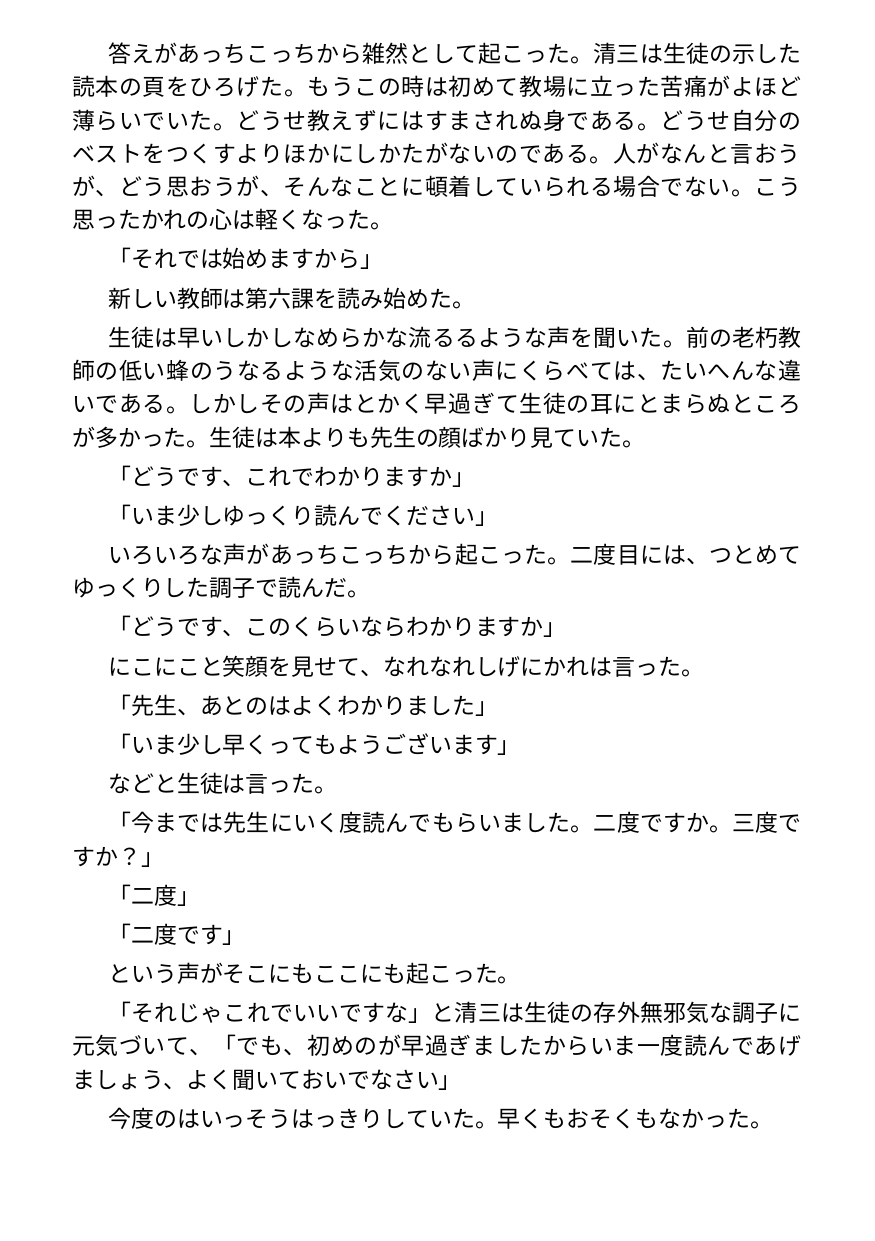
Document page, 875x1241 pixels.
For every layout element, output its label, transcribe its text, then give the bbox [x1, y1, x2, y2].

text 「今までは先生にいく度読んでもらいました。二度ですか。三度ですか？」 [72, 805, 802, 872]
text にこにこと笑顔を見せて、なれなれしげにかれは言った。 [72, 648, 802, 682]
text という声がそこにもここにも起こった。 [72, 956, 802, 989]
text 「どうです、このくらいならわかりますか」 [72, 609, 802, 642]
text 答えがあっちこっちから雑然として起こった。清三は生徒の示した読本の頁をひろげた。もうこの時は初めて教場に立った苦痛がよほど薄らいでいた。どうせ教えずにはすまされぬ身である。どうせ自分のベストをつくすよりほかにしかたがないのである。人がなんと言おうが、どう思おうが、そんなことに頓着していられる場合でない。こう思ったかれの心は軽くなった。 [72, 36, 802, 235]
text 「どうです、これでわかりますか」 [72, 458, 802, 492]
text いろいろな声があっちこっちから起こった。二度目には、つとめてゆっくりした調子で読んだ。 [72, 537, 802, 603]
text 「二度です」 [72, 917, 802, 950]
text 「先生、あとのはよくわかりました」 [72, 688, 802, 721]
text 「いま少し早くってもようございます」 [72, 727, 802, 760]
text 新しい教師は第六課を読み始めた。 [72, 281, 802, 314]
text 「いま少しゆっくり読んでください」 [72, 498, 802, 531]
text 「それじゃこれでいいですな」と清三は生徒の存外無邪気な調子に元気づいて、「でも、初めのが早過ぎましたからいま一度読んであげましょう、よく聞いておいでなさい」 [72, 995, 802, 1095]
text などと生徒は言った。 [72, 766, 802, 799]
text 今度のはいっそうはっきりしていた。早くもおそくもなかった。 [72, 1101, 802, 1134]
text 生徒は早いしかしなめらかな流るるような声を聞いた。前の老朽教師の低い蜂のうなるような活気のない声にくらべては、たいへんな違いである。しかしその声はとかく早過ぎて生徒の耳にとまらぬところが多かった。生徒は本よりも先生の顔ばかり見ていた。 [72, 320, 802, 453]
text 「それでは始めますから」 [72, 241, 802, 274]
text 「二度」 [72, 877, 802, 911]
